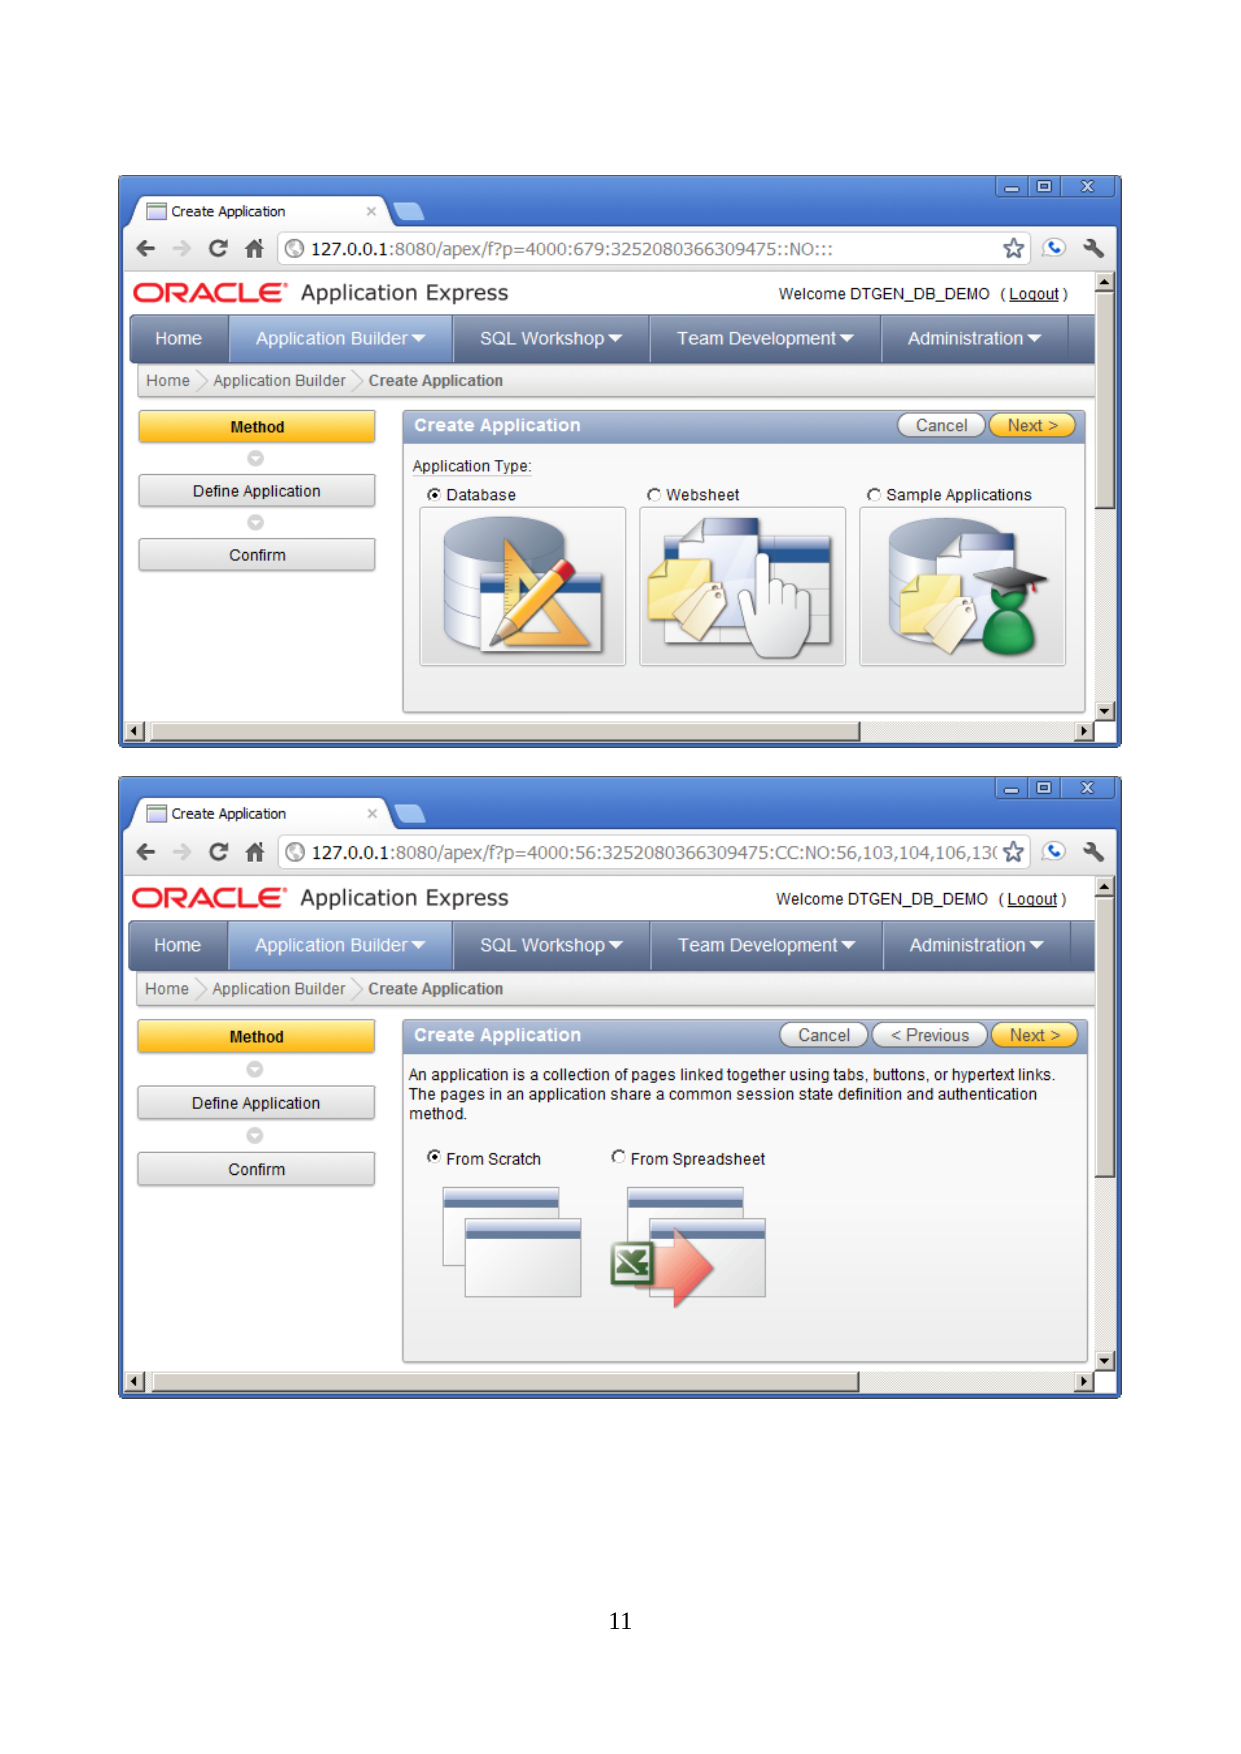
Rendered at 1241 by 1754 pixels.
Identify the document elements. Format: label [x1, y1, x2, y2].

picture [118, 776, 1122, 1399]
picture [118, 175, 1122, 748]
